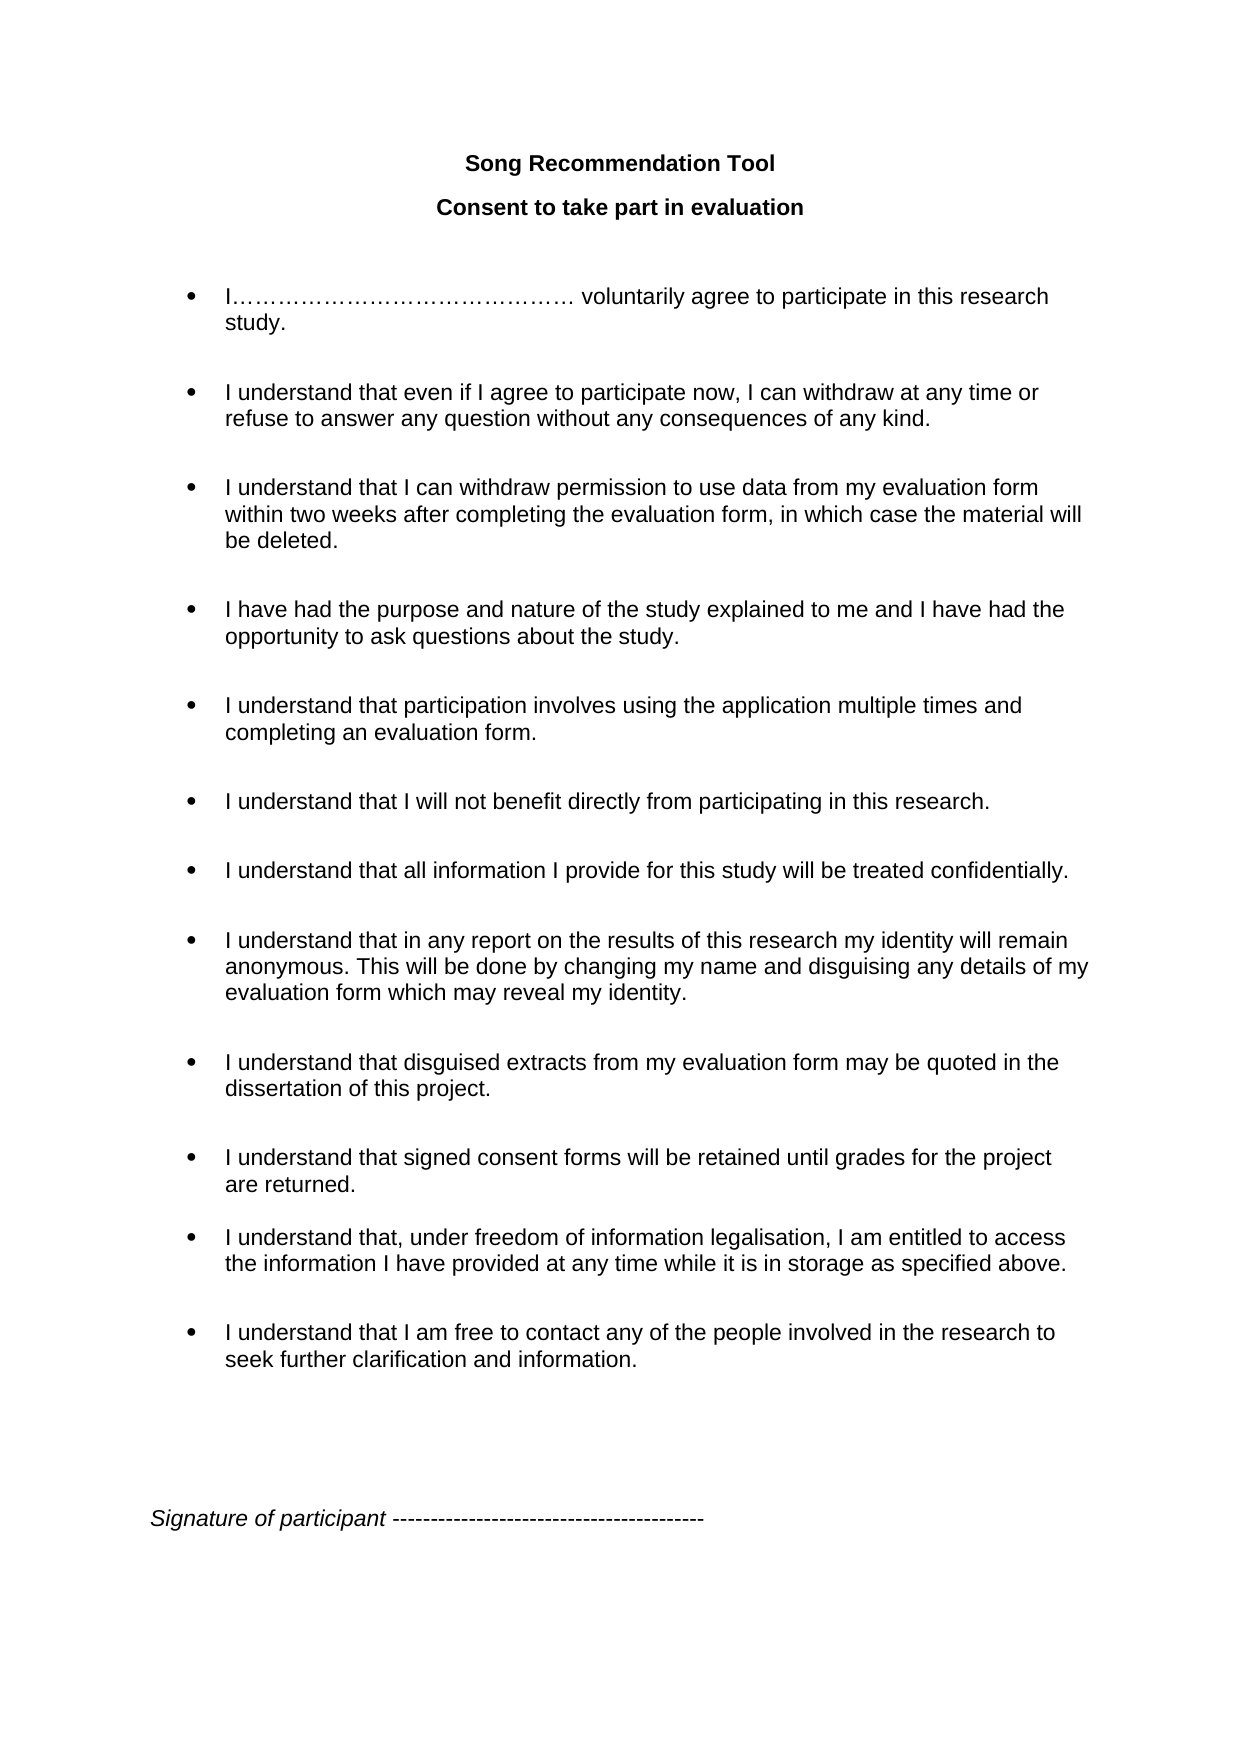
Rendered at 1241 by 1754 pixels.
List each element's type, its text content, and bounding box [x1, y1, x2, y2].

list I understand that participation involves using the application multiple times and completing an evaluation form. [187, 692, 1090, 745]
list I……………………………………… voluntarily agree to participate in this research study. [187, 283, 1090, 336]
list I understand that in any report on the results of this research my identity will remain anonymous. This will be done by changing my name and disguising any details of my evaluation form which may reveal my identity. [187, 927, 1090, 1006]
list I understand that all information I provide for this study will be treated confidentially. [187, 857, 1090, 883]
list I understand that, under freedom of information legalisation, I am entitled to access the information I have provided at any time while it is in storage as specified above. [187, 1223, 1090, 1276]
list I understand that disguised extracts from my evaluation form may be quoted in the dissertation of this project. [187, 1049, 1090, 1101]
text Song Recommendation Tool [150, 150, 1090, 176]
list I understand that even if I agree to participate now, I can withdraw at any time or refuse to answer any question without any consequences of any kind. [187, 378, 1090, 431]
list I understand that I am free to contact any of the people involved in the research to seek further clarification and information. [187, 1319, 1090, 1372]
text Signature of participant ----------------------------------------- [150, 1505, 1090, 1531]
list I understand that signed consent forms will be retained until grades for the project are returned. [187, 1144, 1090, 1197]
list I understand that I will not benefit directly from participating in this research. [187, 788, 1090, 814]
list I understand that I can withdraw permission to use data from my evaluation form within two weeks after completing the evaluation form, in which case the material will be deleted. [187, 474, 1090, 553]
list I have had the purpose and nature of the study explained to me and I have had the opportunity to ask questions about the study. [187, 596, 1090, 649]
text Consent to take part in evaluation [150, 194, 1090, 221]
